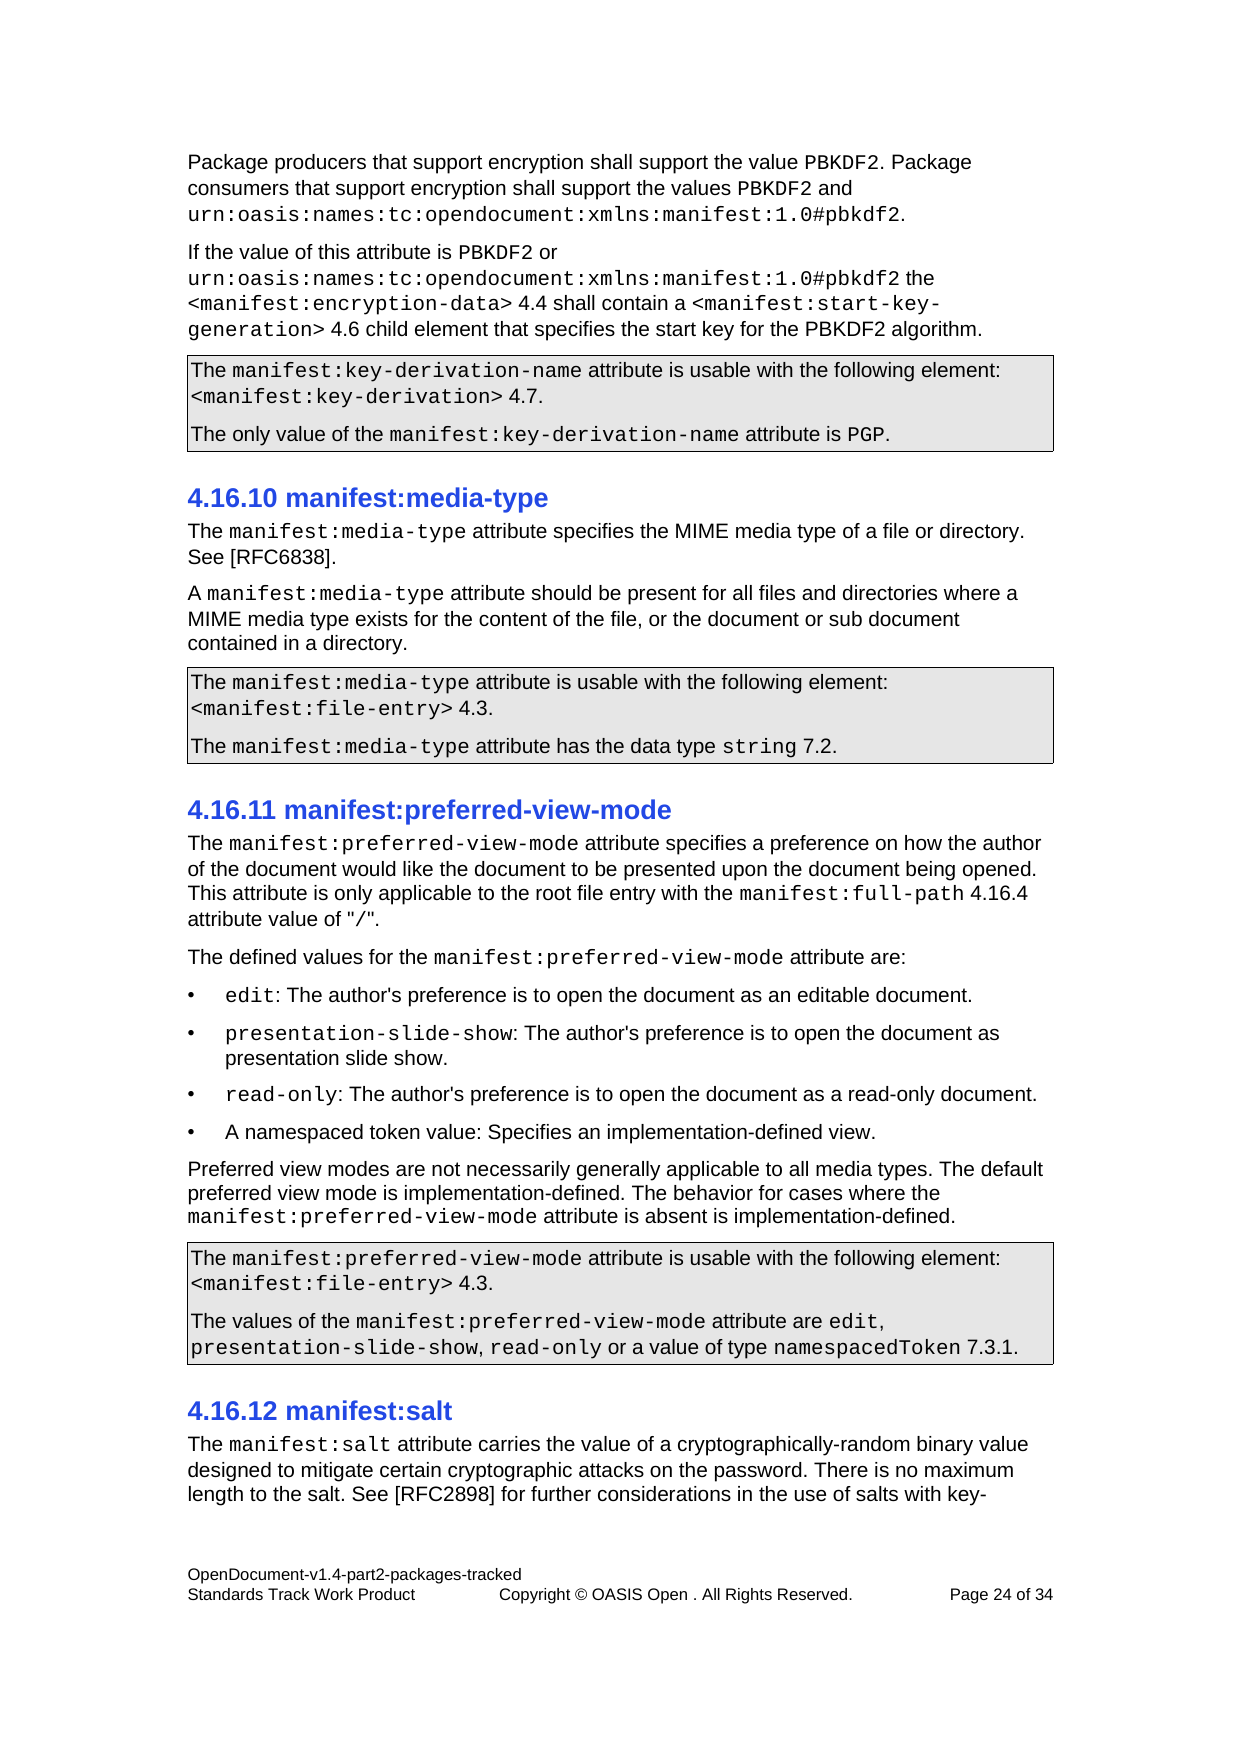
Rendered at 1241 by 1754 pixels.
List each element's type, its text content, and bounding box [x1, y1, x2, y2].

subtitle manifest:salt [187, 1395, 1053, 1426]
text Preferred view modes are not necessarily generally applicable to all media types. The default preferred view mode is implementation-defined. The behavior for cases where the manifest:preferred-view-mode attribute is absent is implementation-defined. [187, 1156, 1053, 1230]
list The manifest:key-derivation-name attribute is usable with the following element: <manifest:key-derivation> 4.7. [188, 356, 1053, 410]
list A namespaced token value: Specifies an implementation-defined view. [187, 1120, 1053, 1144]
list The manifest:media-type attribute has the data type string 7.2. [188, 731, 1053, 763]
text If the value of this attribute is PBKDF2 or urn:oasis:names:tc:opendocument:xmlns:manifest:1.0#pbkdf2 the <manifest:encryption-data> 4.4 shall contain a <manifest:start-key-generation> 4.6 child element that specifies the start key for the PBKDF2 algorithm. [187, 239, 1053, 343]
list read-only: The author's preference is to open the document as a read-only document. [187, 1082, 1053, 1108]
list presentation-slide-show: The author's preference is to open the document as presentation slide show. [187, 1020, 1053, 1070]
list The values of the manifest:preferred-view-mode attribute are edit, presentation-slide-show, read-only or a value of type namespacedToken 7.3.1. [188, 1306, 1053, 1364]
list edit: The author's preference is to open the document as an editable document. [187, 982, 1053, 1008]
text The manifest:salt attribute carries the value of a cryptographically-random binary value designed to mitigate certain cryptographic attacks on the password. There is no maximum length to the salt. See [RFC2898] for further considerations in the use of salts with key- [187, 1432, 1053, 1506]
text The defined values for the manifest:preferred-view-mode attribute are: [187, 944, 1053, 970]
subtitle manifest:media-type [187, 482, 1053, 513]
text The manifest:preferred-view-mode attribute specifies a preference on how the author of the document would like the document to be presented upon the document being opened. This attribute is only applicable to the root file entry with the manifest:full-path 4.16.4 attribute value of "/". [187, 831, 1053, 932]
text The manifest:media-type attribute specifies the MIME media type of a file or directory. See [RFC6838]. [187, 519, 1053, 569]
list The only value of the manifest:key-derivation-name attribute is PGP. [188, 419, 1053, 451]
list The manifest:media-type attribute is usable with the following element: <manifest:file-entry> 4.3. [188, 668, 1053, 722]
subtitle manifest:preferred-view-mode [187, 794, 1053, 825]
list The manifest:preferred-view-mode attribute is usable with the following element: <manifest:file-entry> 4.3. [188, 1243, 1053, 1297]
text Package producers that support encryption shall support the value PBKDF2. Package consumers that support encryption shall support the values PBKDF2 and urn:oasis:names:tc:opendocument:xmlns:manifest:1.0#pbkdf2. [187, 150, 1053, 227]
text A manifest:media-type attribute should be present for all files and directories where a MIME media type exists for the content of the file, or the document or sub document contained in a directory. [187, 581, 1053, 655]
